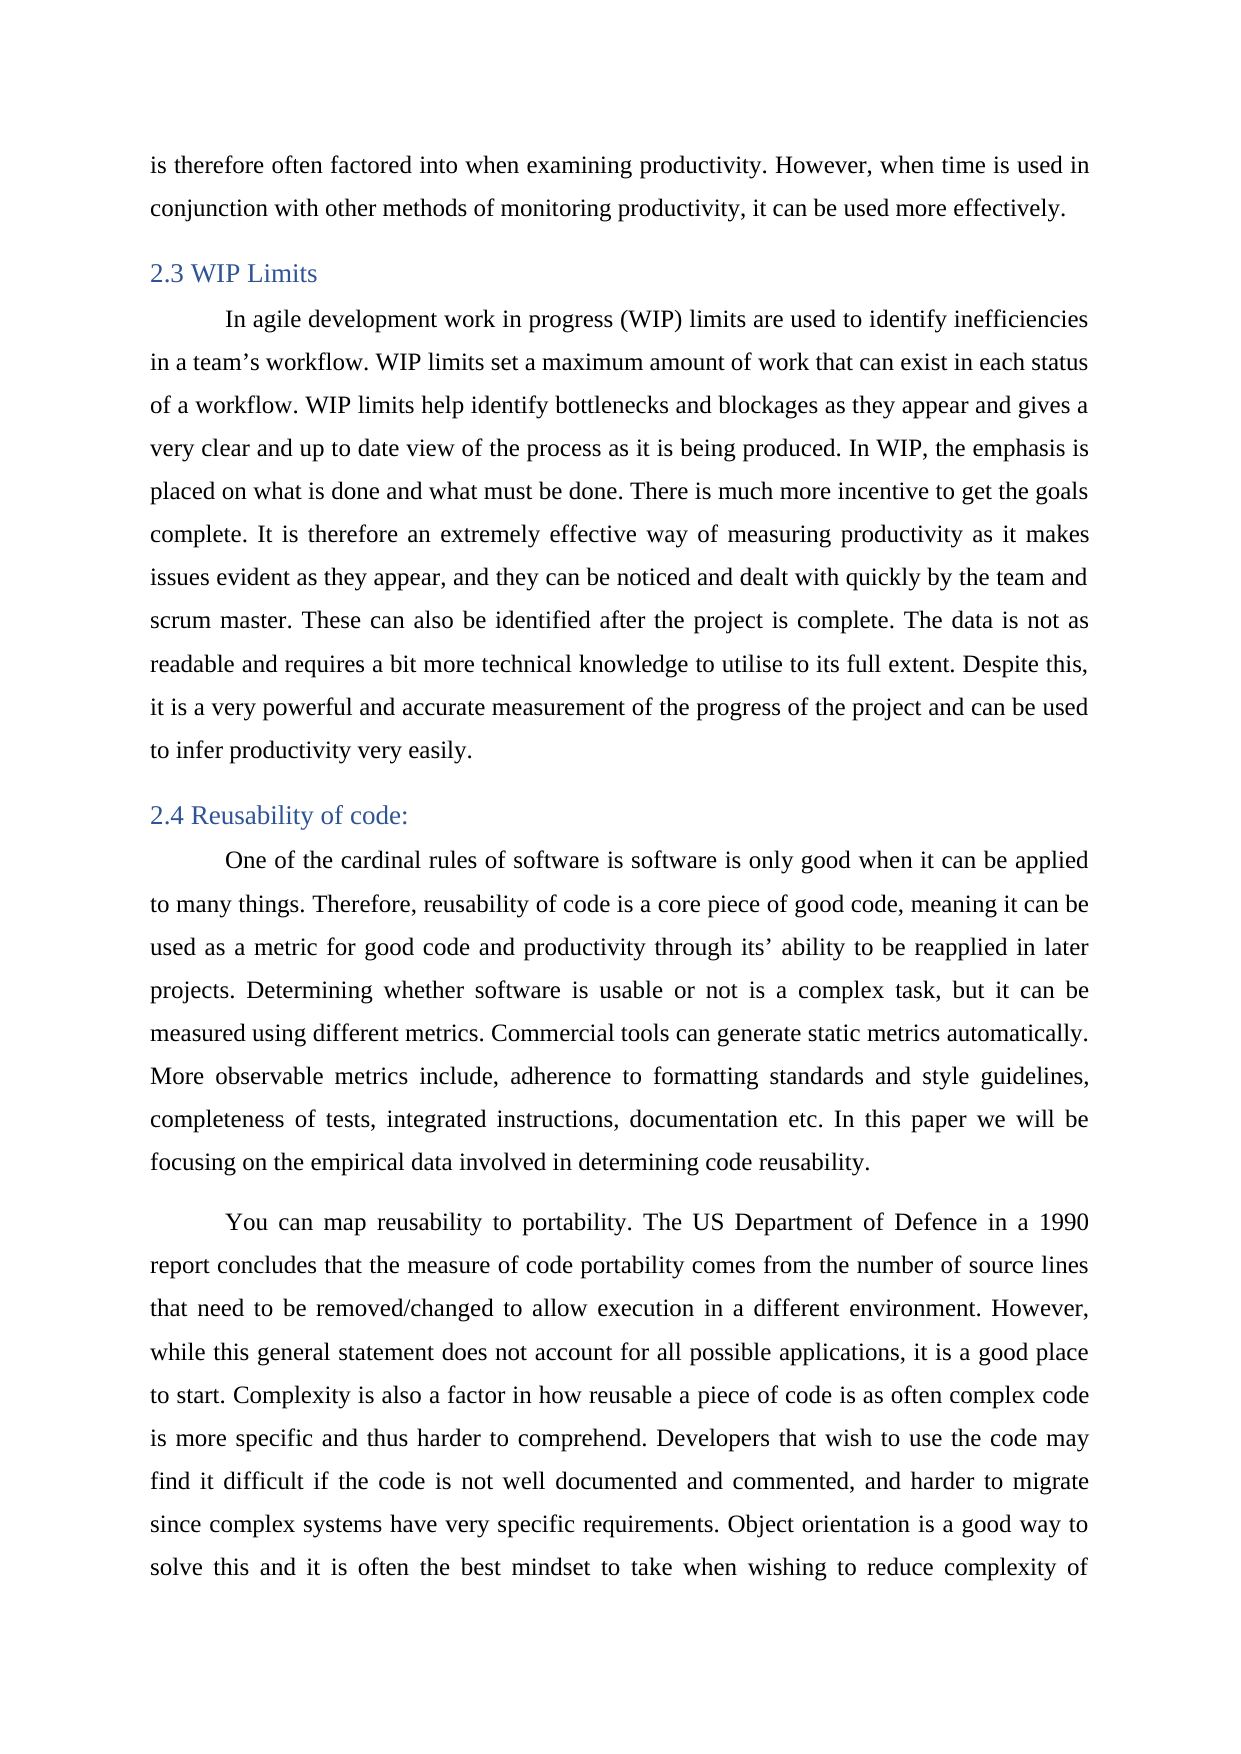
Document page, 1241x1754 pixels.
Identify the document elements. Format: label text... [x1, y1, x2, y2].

text You can map reusability to portability. The US Department of Defence in a 1990 report concludes that the measure of code portability comes from the number of source lines that need to be removed/changed to allow execution in a different environment. However, while this general statement does not account for all possible applications, it is a good place to start. Complexity is also a factor in how reusable a piece of code is as often complex code is more specific and thus harder to comprehend. Developers that wish to use the code may find it difficult if the code is not well documented and commented, and harder to migrate since complex systems have very specific requirements. Object orientation is a good way to solve this and it is often the best mindset to take when wishing to reduce complexity of [150, 1207, 1090, 1581]
text One of the cardinal rules of software is software is only good when it can be applied to many things. Therefore, reusability of code is a core piece of good code, meaning it can be used as a metric for good code and productivity through its’ ability to be reapplied in later projects. Determining whether software is usable or not is a complex task, but it can be measured using different metrics. Commercial tools can generate static metrics automatically. More observable metrics include, adherence to formatting standards and style guidelines, completeness of tests, integrated instructions, documentation etc. In this paper we will be focusing on the empirical data involved in determining code reusability. [150, 846, 1090, 1176]
text is therefore often factored into when examining productivity. However, when time is used in conjunction with other methods of monitoring productivity, it can be used more effectively. [150, 150, 1090, 222]
subtitle 2.4 Reusability of code: [150, 799, 1090, 830]
text In agile development work in progress (WIP) limits are used to identify inefficiencies in a team’s workflow. WIP limits set a maximum amount of work that can exist in each status of a workflow. WIP limits help identify bottlenecks and blockages as they appear and gives a very clear and up to date view of the process as it is being produced. In WIP, the emphasis is placed on what is done and what must be done. There is much more incentive to get the goals complete. It is therefore an extremely effective way of measuring productivity as it makes issues evident as they appear, and they can be noticed and dealt with quickly by the team and scrum master. These can also be identified after the project is complete. The data is not as readable and requires a bit more technical knowledge to utilise to its full extent. Despite this, it is a very powerful and accurate measurement of the progress of the project and can be used to infer productivity very easily. [150, 304, 1090, 764]
subtitle 2.3 WIP Limits [150, 257, 1090, 288]
